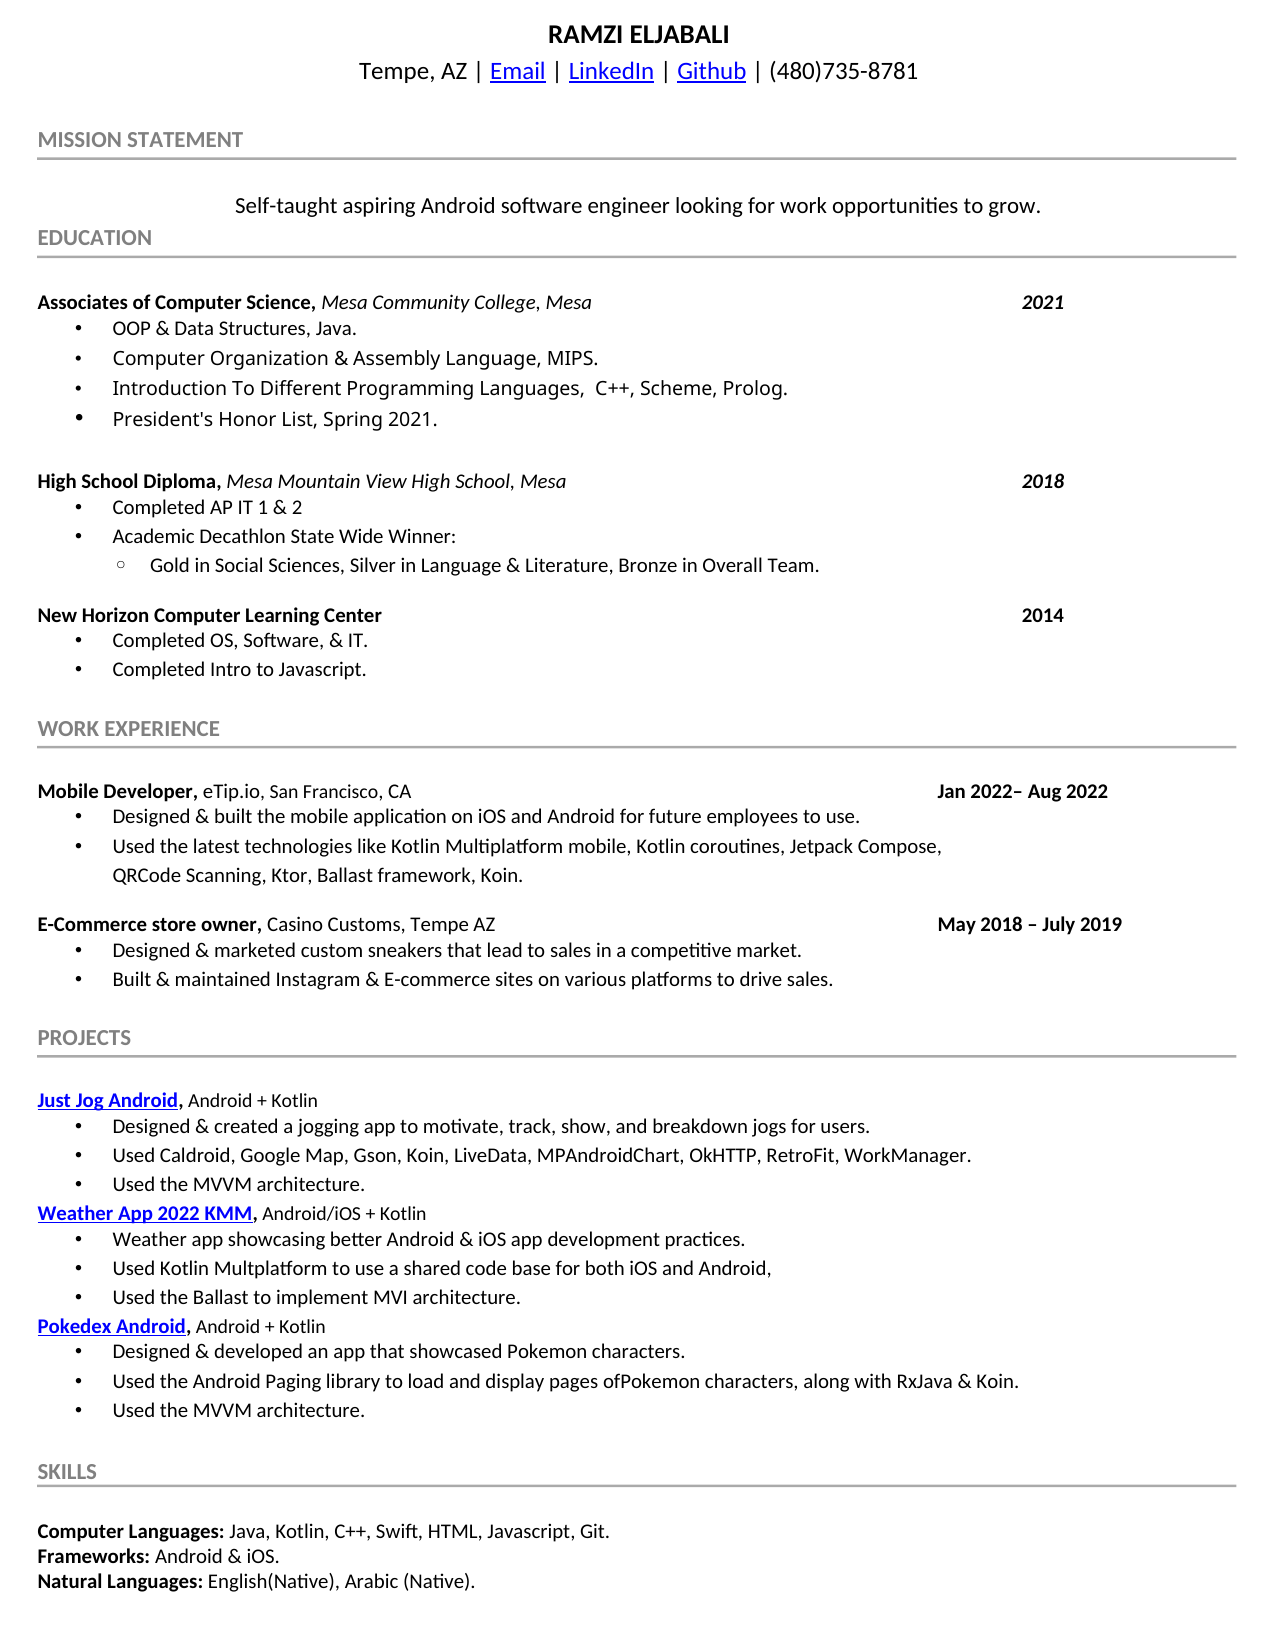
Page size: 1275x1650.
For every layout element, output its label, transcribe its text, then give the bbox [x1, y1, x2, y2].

list Completed OS, Software, & IT. [75, 627, 1240, 653]
list Used Kotlin Multplatform to use a shared code base for both iOS and Android, [75, 1255, 1240, 1280]
list Completed AP IT 1 & 2 [75, 494, 1240, 519]
text Natural Languages: English(Native), Arabic (Native). [37, 1569, 1240, 1594]
list Used the Android Paging library to load and display pages ofPokemon characters, along with RxJava & Koin. [75, 1368, 1240, 1393]
text Self-taught aspiring Android software engineer looking for work opportunities to grow. [37, 191, 1240, 219]
text Associates of Computer Science, Mesa Community College, Mesa 2021 [37, 289, 1240, 315]
list Used Caldroid, Google Map, Gson, Koin, LiveData, MPAndroidChart, OkHTTP, RetroFit, WorkManager. [75, 1142, 1240, 1167]
text E-Commerce store owner, Casino Customs, Tempe AZ May 2018 – July 2019 [37, 912, 1240, 937]
text New Horizon Computer Learning Center 2014 [37, 602, 1240, 627]
list Computer Organization & Assembly Language, MIPS. [75, 344, 1240, 371]
text WORK EXPERIENCE [37, 714, 1240, 774]
list Gold in Social Sciences, Silver in Language & Literature, Bronze in Overall Team. [112, 552, 1240, 578]
list Built & maintained Instagram & E-commerce sites on various platforms to drive sales. [75, 966, 1240, 992]
list Completed Intro to Javascript. [75, 657, 1240, 682]
text Frameworks: Android & iOS. [37, 1543, 1240, 1569]
text EDUCATION [37, 223, 1240, 285]
text Mobile Developer, eTip.io, San Francisco, CA Jan 2022– Aug 2022 [37, 778, 1240, 804]
list Weather app showcasing better Android & iOS app development practices. [75, 1226, 1240, 1251]
list Academic Decathlon State Wide Winner: [75, 523, 1240, 549]
text Computer Languages: Java, Kotlin, C++, Swift, HTML, Javascript, Git. [37, 1518, 1240, 1543]
text Weather App 2022 KMM, Android/iOS + Kotlin [37, 1200, 1240, 1226]
list Designed & built the mobile application on iOS and Android for future employees to use. [75, 804, 1240, 829]
text Pokedex Android, Android + Kotlin [37, 1313, 1240, 1339]
text RAMZI ELJABALI Tempe, AZ | Email | LinkedIn | Github | (480)735-8781 [37, 18, 1240, 86]
list President's Honor List, Spring 2021. [75, 405, 1240, 432]
list Designed & developed an app that showcased Pokemon characters. [75, 1339, 1240, 1364]
list Used the MVVM architecture. [75, 1171, 1240, 1197]
list Used the Ballast to implement MVI architecture. [75, 1284, 1240, 1309]
list Used the MVVM architecture. [75, 1397, 1240, 1422]
list Designed & created a jogging app to motivate, track, show, and breakdown jogs for users. [75, 1113, 1240, 1138]
list Designed & marketed custom sneakers that lead to sales in a competitive market. [75, 937, 1240, 962]
text SKILLS [37, 1457, 1240, 1485]
list OOP & Data Structures, Java. [75, 315, 1240, 340]
list Introduction To Different Programming Languages, C++, Scheme, Prolog. [75, 375, 1240, 401]
text High School Diploma, Mesa Mountain View High School, Mesa 2018 [37, 469, 1240, 494]
text Just Jog Android, Android + Kotlin [37, 1087, 1240, 1113]
text MISSION STATEMENT [37, 125, 1240, 187]
text PROJECTS [37, 1023, 1240, 1083]
list Used the latest technologies like Kotlin Multiplatform mobile, Kotlin coroutines, Jetpack Compose, QRCode Scanning, Ktor, Ballast framework, Koin. [75, 833, 1240, 887]
